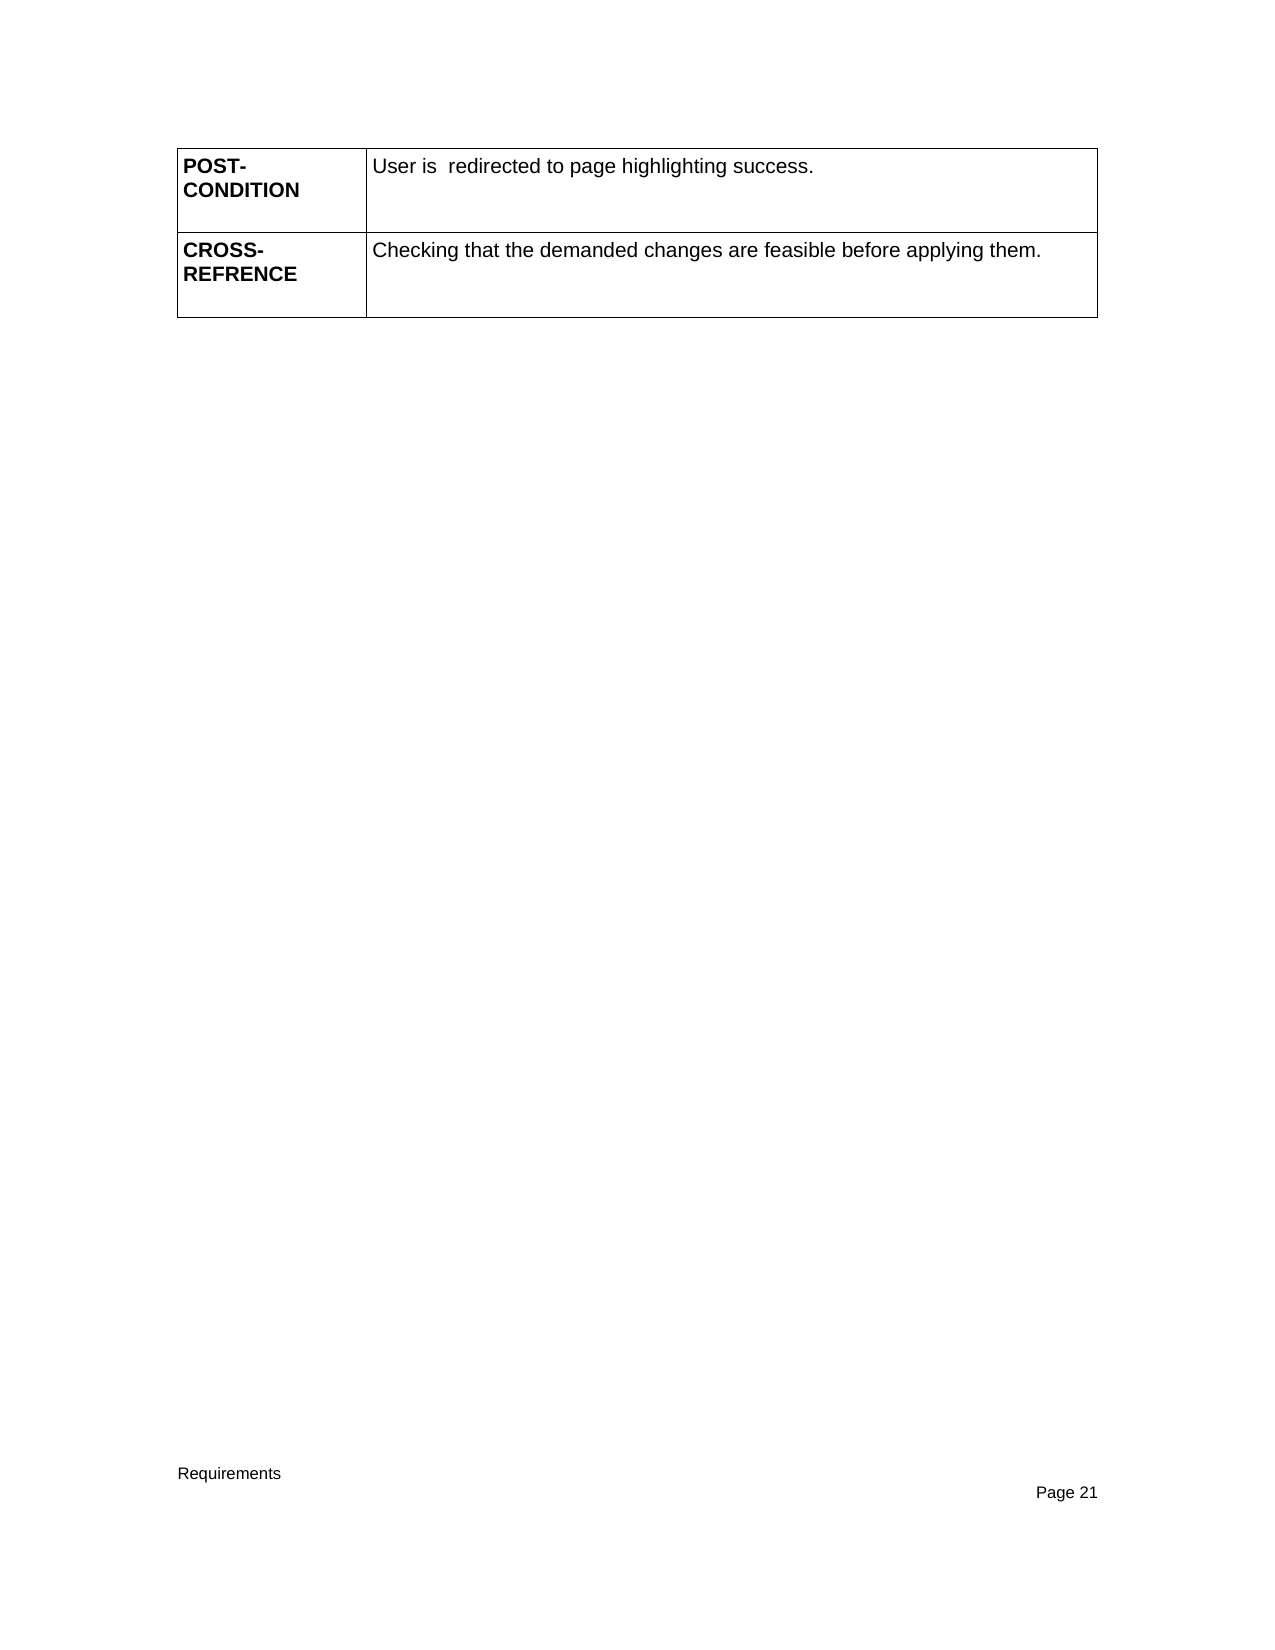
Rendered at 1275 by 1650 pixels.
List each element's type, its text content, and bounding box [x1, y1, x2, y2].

table_cell User is redirected to page highlighting success. [367, 149, 1097, 232]
table_cell CROSS-REFRENCE [178, 233, 366, 317]
table_cell Checking that the demanded changes are feasible before applying them. [367, 233, 1097, 317]
table_cell POST-CONDITION [178, 149, 366, 232]
